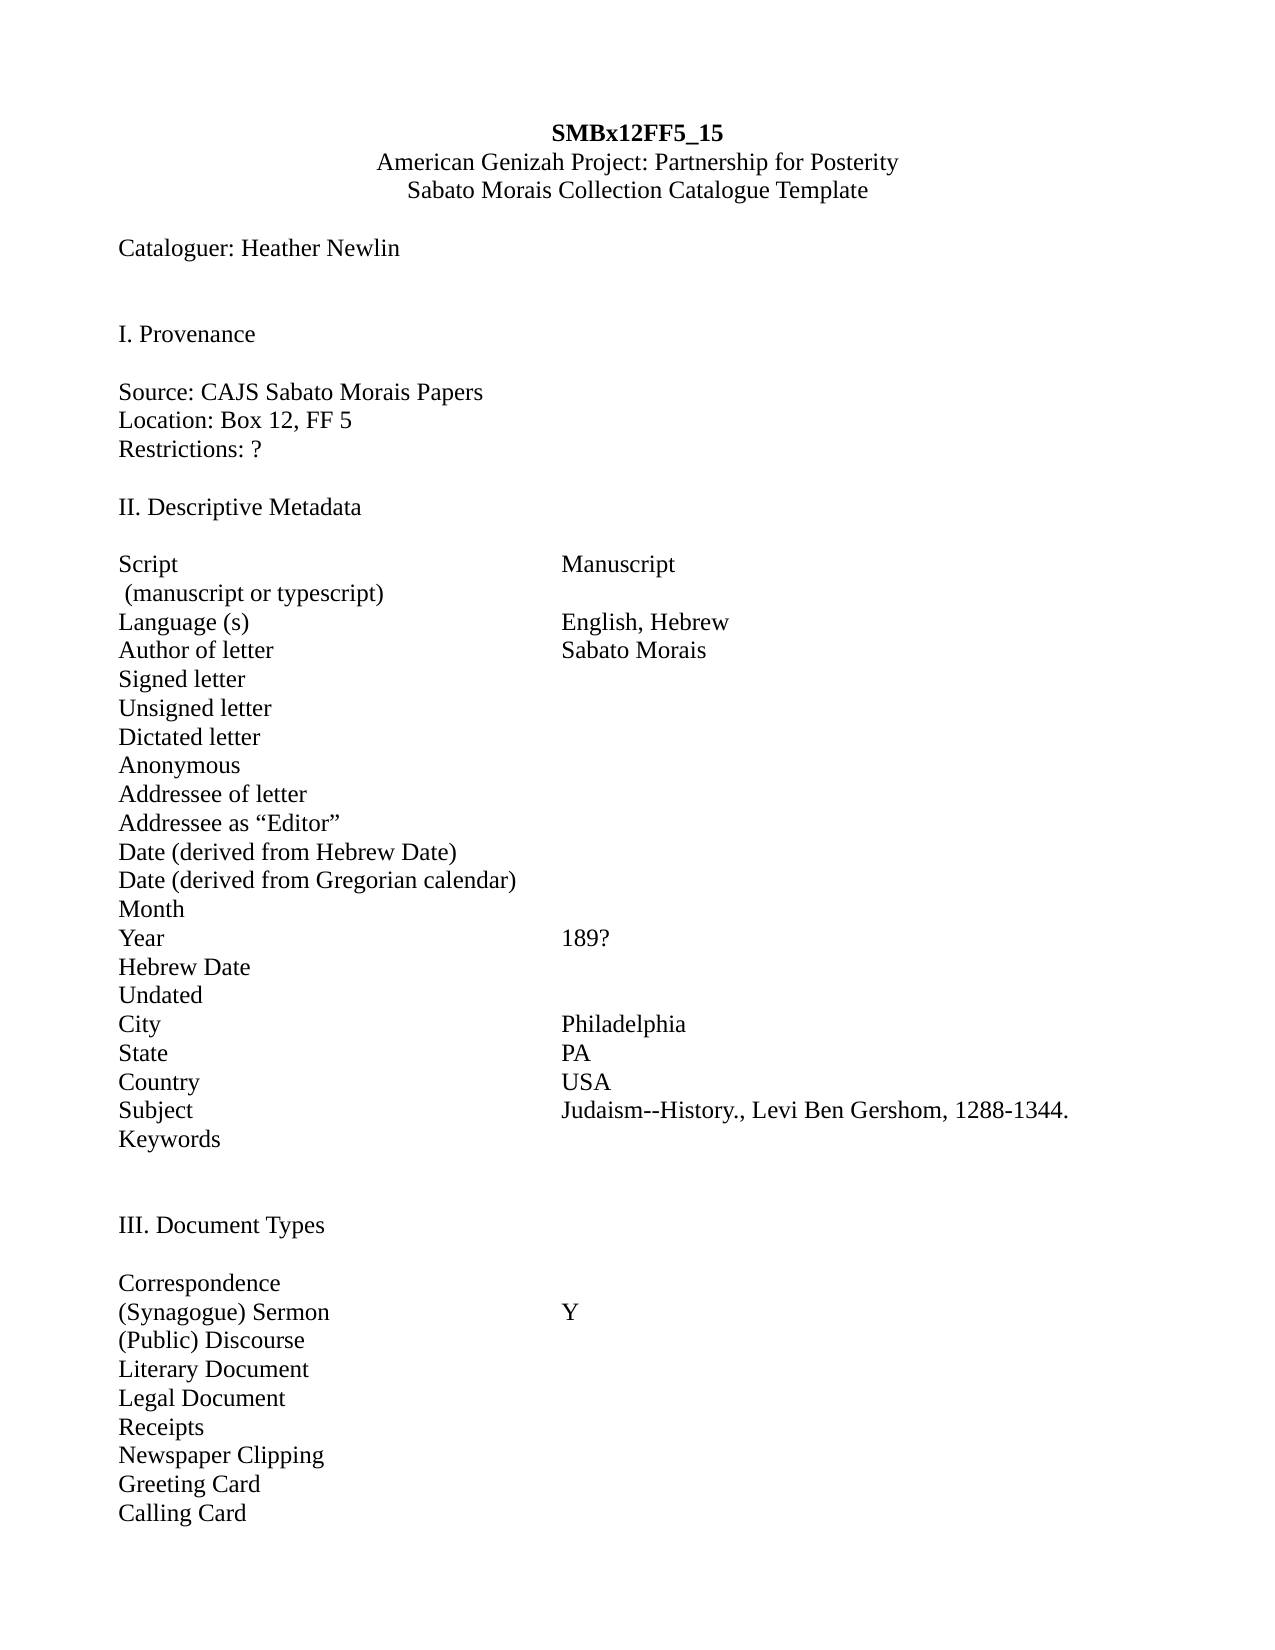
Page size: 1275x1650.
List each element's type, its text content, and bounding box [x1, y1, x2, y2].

text Year 189? [118, 923, 1157, 952]
text Signed letter [118, 664, 1157, 693]
text Receipts [118, 1412, 1157, 1441]
text Calling Card [118, 1498, 1157, 1527]
text Literary Document [118, 1354, 1157, 1383]
text American Genizah Project: Partnership for Posterity [118, 147, 1157, 176]
text Date (derived from Gregorian calendar) [118, 866, 1157, 894]
text Language (s) English, Hebrew [118, 607, 1157, 636]
text Addressee of letter [118, 779, 1157, 808]
text Dictated letter [118, 722, 1157, 751]
text Date (derived from Hebrew Date) [118, 837, 1157, 866]
text City Philadelphia [118, 1009, 1157, 1038]
text State PA [118, 1038, 1157, 1067]
text (Public) Discourse [118, 1326, 1157, 1354]
text Greeting Card [118, 1469, 1157, 1498]
text (manuscript or typescript) [118, 578, 1157, 607]
text Location: Box 12, FF 5 [118, 406, 1157, 434]
text Addressee as “Editor” [118, 808, 1157, 837]
text Country USA [118, 1067, 1157, 1096]
text Month [118, 894, 1157, 923]
text Unsigned letter [118, 693, 1157, 722]
text Source: CAJS Sabato Morais Papers [118, 377, 1157, 406]
text Restrictions: ? [118, 434, 1157, 463]
text Anonymous [118, 751, 1157, 779]
text Subject Judaism--History., Levi Ben Gershom, 1288-1344. [118, 1096, 1157, 1124]
text Author of letter Sabato Morais [118, 636, 1157, 664]
text Hebrew Date [118, 952, 1157, 981]
text II. Descriptive Metadata [118, 492, 1157, 521]
text Undated [118, 981, 1157, 1009]
text Keywords [118, 1124, 1157, 1153]
text Sabato Morais Collection Catalogue Template [118, 176, 1157, 204]
text Correspondence [118, 1268, 1157, 1297]
text Script Manuscript [118, 549, 1157, 578]
text III. Document Types [118, 1211, 1157, 1239]
text Newspaper Clipping [118, 1441, 1157, 1469]
text I. Provenance [118, 319, 1157, 348]
text SMBx12FF5_15 [118, 118, 1157, 147]
text (Synagogue) Sermon Y [118, 1297, 1157, 1326]
text Legal Document [118, 1383, 1157, 1412]
text Cataloguer: Heather Newlin [118, 233, 1157, 262]
